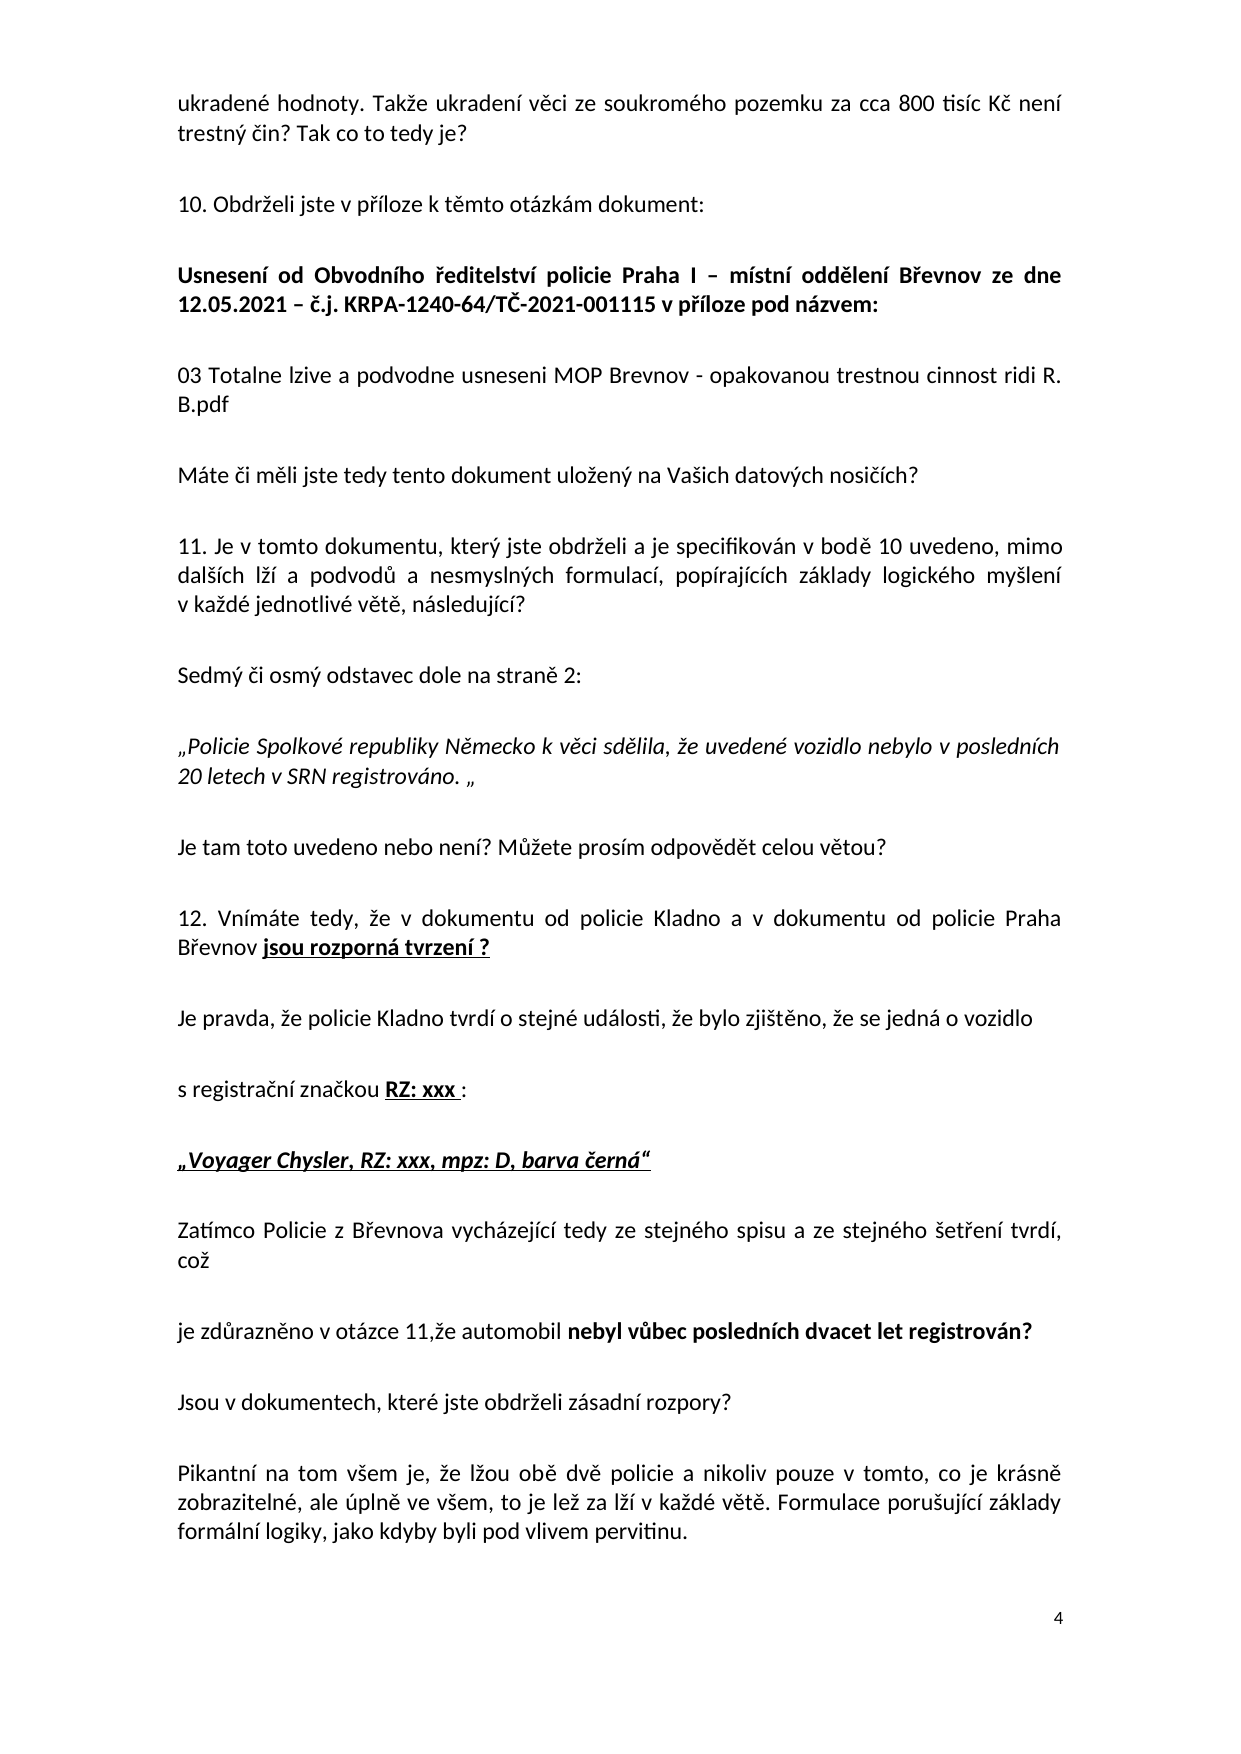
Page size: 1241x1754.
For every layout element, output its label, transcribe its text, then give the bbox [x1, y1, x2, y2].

text Je pravda, že policie Kladno tvrdí o stejné události, že bylo zjištěno, že se jedná o vozidlo [177, 1003, 1063, 1032]
text Zatímco Policie z Břevnova vycházející tedy ze stejného spisu a ze stejného šetření tvrdí, což [177, 1216, 1063, 1274]
text 10. Obdrželi jste v příloze k těmto otázkám dokument: [177, 189, 1063, 218]
text 12. Vnímáte tedy, že v dokumentu od policie Kladno a v dokumentu od policie Praha Břevnov jsou rozporná tvrzení ? [177, 903, 1063, 961]
text Sedmý či osmý odstavec dole na straně 2: [177, 661, 1063, 690]
text Usnesení od Obvodního ředitelství policie Praha I – místní oddělení Břevnov ze dne 12.05.2021 – č.j. KRPA-1240-64/TČ-2021-001115 v příloze pod názvem: [177, 260, 1063, 318]
text je zdůrazněno v otázce 11,že automobil nebyl vůbec posledních dvacet let registrován? [177, 1316, 1063, 1345]
text Je tam toto uvedeno nebo není? Můžete prosím odpovědět celou větou? [177, 832, 1063, 861]
text „Policie Spolkové republiky Německo k věci sdělila, že uvedené vozidlo nebylo v posledních 20 letech v SRN registrováno. „ [177, 731, 1063, 790]
text s registrační značkou RZ: xxx : [177, 1074, 1063, 1103]
text ukradené hodnoty. Takže ukradení věci ze soukromého pozemku za cca 800 tisíc Kč není trestný čin? Tak co to tedy je? [177, 88, 1063, 147]
text 11. Je v tomto dokumentu, který jste obdrželi a je specifikován v bodě 10 uvedeno, mimo dalších lží a podvodů a nesmyslných formulací, popírajících základy logického myšlení v každé jednotlivé větě, následující? [177, 531, 1063, 619]
text 03 Totalne lzive a podvodne usneseni MOP Brevnov - opakovanou trestnou cinnost ridi R. B.pdf [177, 360, 1063, 418]
text „Voyager Chysler, RZ: xxx, mpz: D, barva černá“ [177, 1145, 1063, 1174]
text Máte či měli jste tedy tento dokument uložený na Vašich datových nosičích? [177, 460, 1063, 489]
text Jsou v dokumentech, které jste obdrželi zásadní rozpory? [177, 1387, 1063, 1416]
text Pikantní na tom všem je, že lžou obě dvě policie a nikoliv pouze v tomto, co je krásně zobrazitelné, ale úplně ve všem, to je lež za lží v každé větě. Formulace porušující základy formální logiky, jako kdyby byli pod vlivem pervitinu. [177, 1458, 1063, 1546]
